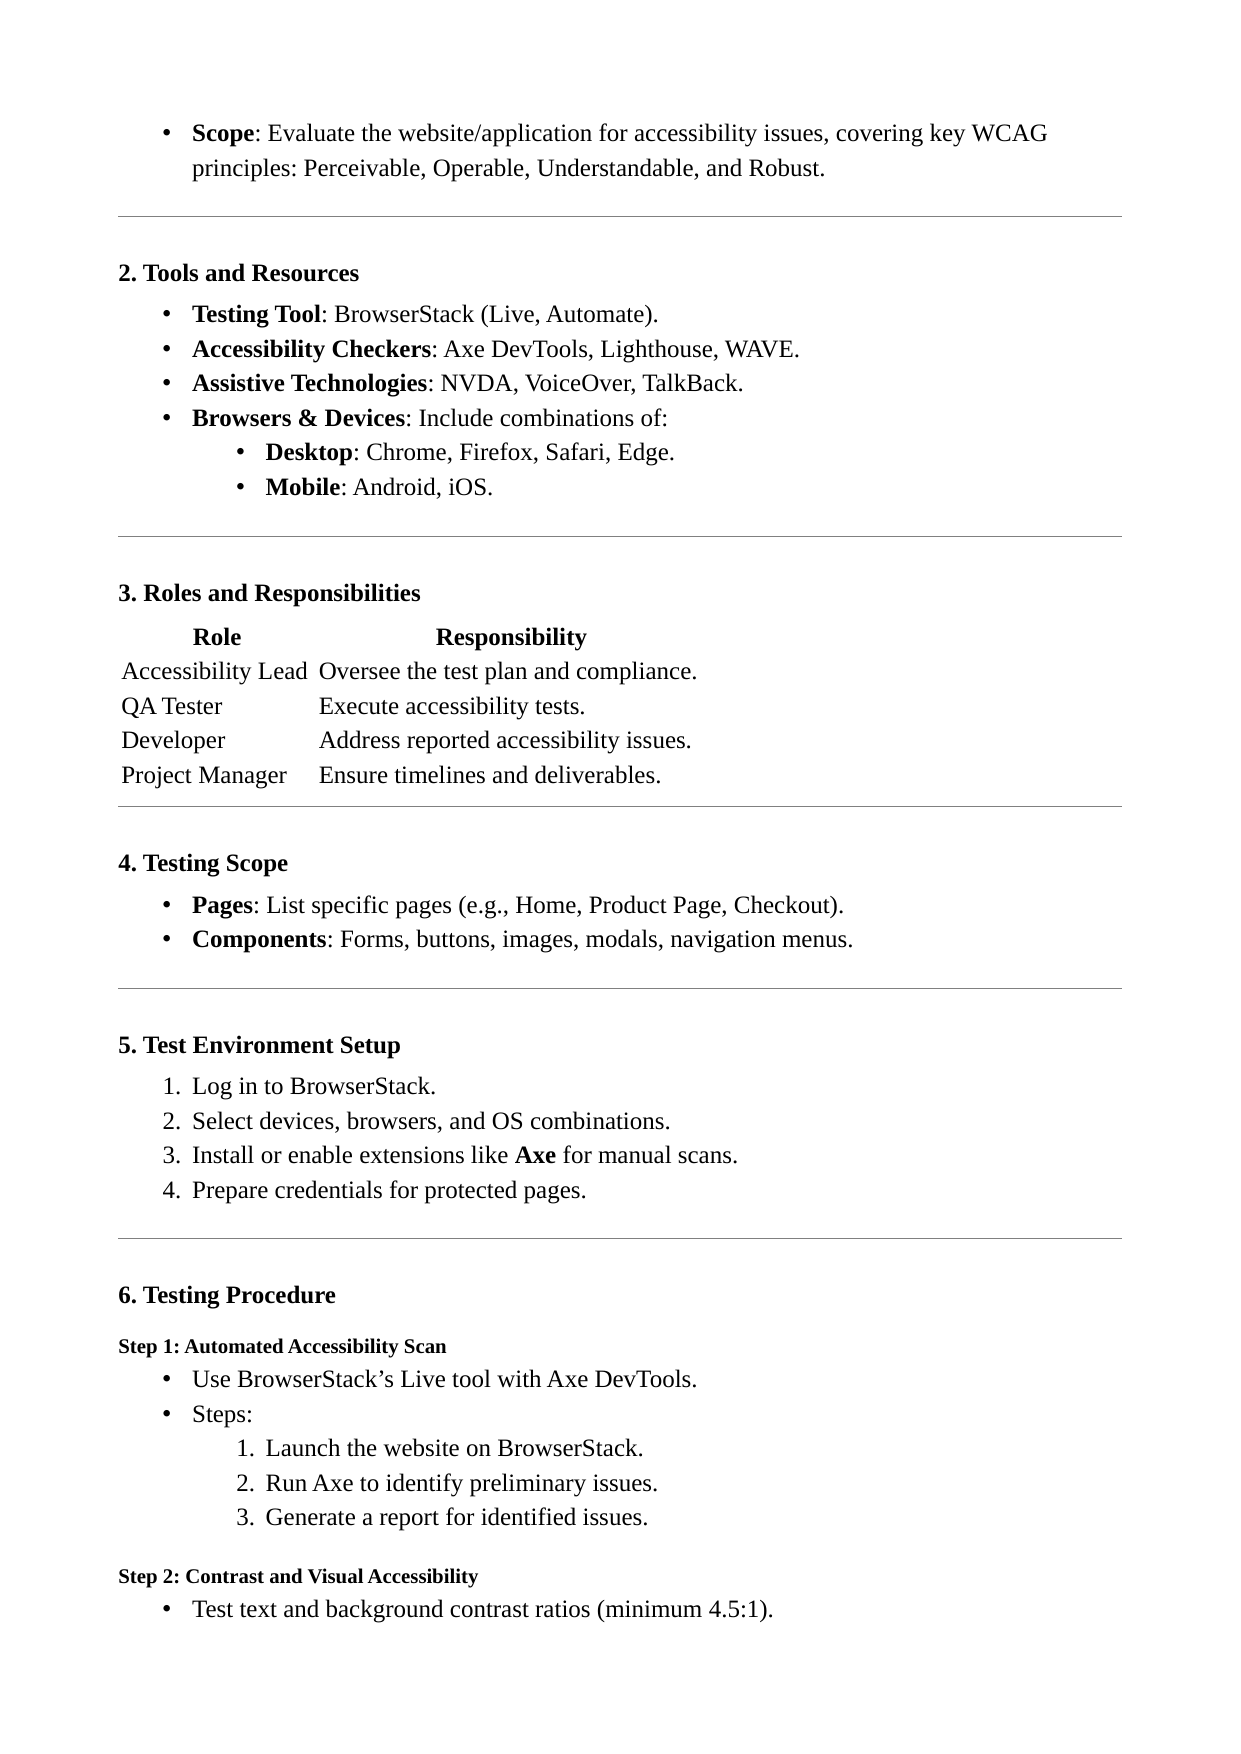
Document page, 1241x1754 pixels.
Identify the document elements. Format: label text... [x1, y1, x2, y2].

list Log in to BrowserStack. [162, 1071, 1122, 1100]
list Test text and background contrast ratios (minimum 4.5:1). [162, 1594, 1122, 1623]
list Install or enable extensions like Axe for manual scans. [162, 1140, 1122, 1169]
list Desktop: Chrome, Firefox, Safari, Edge. [236, 437, 1122, 466]
subtitle 4. Testing Scope [118, 848, 1122, 877]
subtitle 5. Test Environment Setup [118, 1030, 1122, 1059]
list Run Axe to identify preliminary issues. [236, 1468, 1122, 1497]
list Mobile: Android, iOS. [236, 472, 1122, 501]
table_header Responsibility [316, 619, 707, 653]
list Pages: List specific pages (e.g., Home, Product Page, Checkout). [162, 890, 1122, 918]
list Components: Forms, buttons, images, modals, navigation menus. [162, 924, 1122, 953]
list Accessibility Checkers: Axe DevTools, Lighthouse, WAVE. [162, 334, 1122, 363]
list Assistive Technologies: NVDA, VoiceOver, TalkBack. [162, 368, 1122, 397]
subtitle 2. Tools and Resources [118, 258, 1122, 287]
list Launch the website on BrowserStack. [236, 1433, 1122, 1462]
list Use BrowserStack’s Live tool with Axe DevTools. [162, 1364, 1122, 1393]
list Select devices, browsers, and OS combinations. [162, 1106, 1122, 1134]
table_header Role [118, 619, 316, 653]
subtitle Step 1: Automated Accessibility Scan [118, 1334, 1122, 1358]
table_cell Execute accessibility tests. [316, 688, 707, 723]
subtitle Step 2: Contrast and Visual Accessibility [118, 1564, 1122, 1588]
list Browsers & Devices: Include combinations of: [162, 403, 1122, 432]
list Steps: [162, 1399, 1122, 1428]
list Generate a report for identified issues. [236, 1502, 1122, 1531]
subtitle 3. Roles and Responsibilities [118, 578, 1122, 606]
table_cell Project Manager [118, 757, 316, 792]
table_cell Address reported accessibility issues. [316, 723, 707, 757]
table_cell Ensure timelines and deliverables. [316, 757, 707, 792]
list Prepare credentials for protected pages. [162, 1175, 1122, 1203]
table_cell Accessibility Lead [118, 654, 316, 688]
list Testing Tool: BrowserStack (Live, Automate). [162, 299, 1122, 328]
table_cell Oversee the test plan and compliance. [316, 654, 707, 688]
table_cell Developer [118, 723, 316, 757]
subtitle 6. Testing Procedure [118, 1280, 1122, 1309]
table_cell QA Tester [118, 688, 316, 723]
list Scope: Evaluate the website/application for accessibility issues, covering key WCAG principles: Perceivable, Operable, Understandable, and Robust. [162, 118, 1122, 181]
